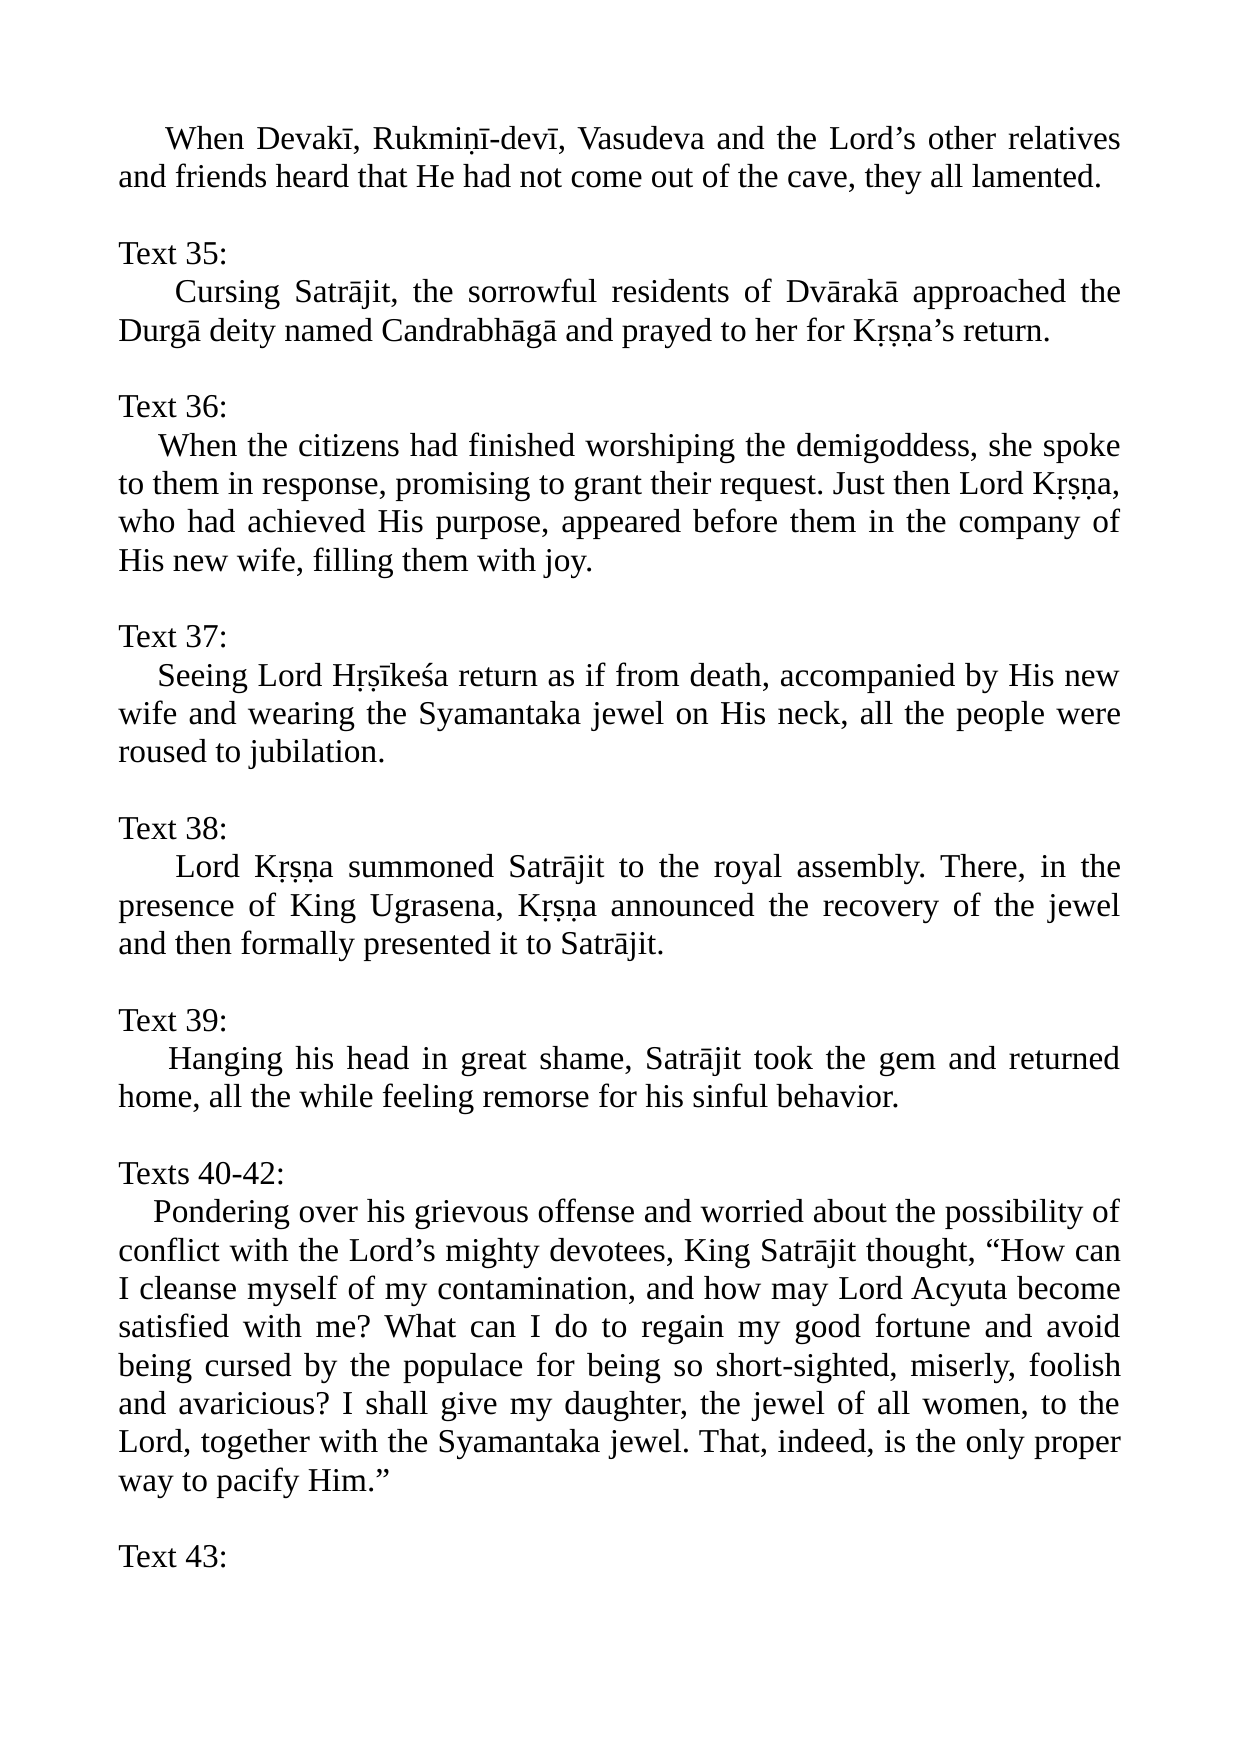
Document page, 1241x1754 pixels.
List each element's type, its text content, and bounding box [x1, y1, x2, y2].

text Text 37: [118, 616, 1122, 655]
text When Devakī, Rukmiṇī-devī, Vasudeva and the Lord’s other relatives and friends heard that He had not come out of the cave, they all lamented. [118, 118, 1122, 195]
text Seeing Lord Hṛṣīkeśa return as if from death, accompanied by His new wife and wearing the Syamantaka jewel on His neck, all the people were roused to jubilation. [118, 655, 1122, 770]
text Text 43: [118, 1536, 1122, 1575]
text Text 36: [118, 386, 1122, 425]
text Texts 40-42: [118, 1153, 1122, 1191]
text Cursing Satrājit, the sorrowful residents of Dvārakā approached the Durgā deity named Candrabhāgā and prayed to her for Kṛṣṇa’s return. [118, 271, 1122, 348]
text Text 35: [118, 233, 1122, 271]
text Text 39: [118, 1000, 1122, 1038]
text Lord Kṛṣṇa summoned Satrājit to the royal assembly. There, in the presence of King Ugrasena, Kṛṣṇa announced the recovery of the jewel and then formally presented it to Satrājit. [118, 846, 1122, 961]
text Pondering over his grievous offense and worried about the possibility of conflict with the Lord’s mighty devotees, King Satrājit thought, “How can I cleanse myself of my contamination, and how may Lord Acyuta become satisfied with me? What can I do to regain my good fortune and avoid being cursed by the populace for being so short-sighted, miserly, foolish and avaricious? I shall give my daughter, the jewel of all women, to the Lord, together with the Syamantaka jewel. That, indeed, is the only proper way to pacify Him.” [118, 1191, 1122, 1498]
text Hanging his head in great shame, Satrājit took the gem and returned home, all the while feeling remorse for his sinful behavior. [118, 1038, 1122, 1115]
text Text 38: [118, 808, 1122, 846]
text When the citizens had finished worshiping the demigoddess, she spoke to them in response, promising to grant their request. Just then Lord Kṛṣṇa, who had achieved His purpose, appeared before them in the company of His new wife, filling them with joy. [118, 425, 1122, 578]
